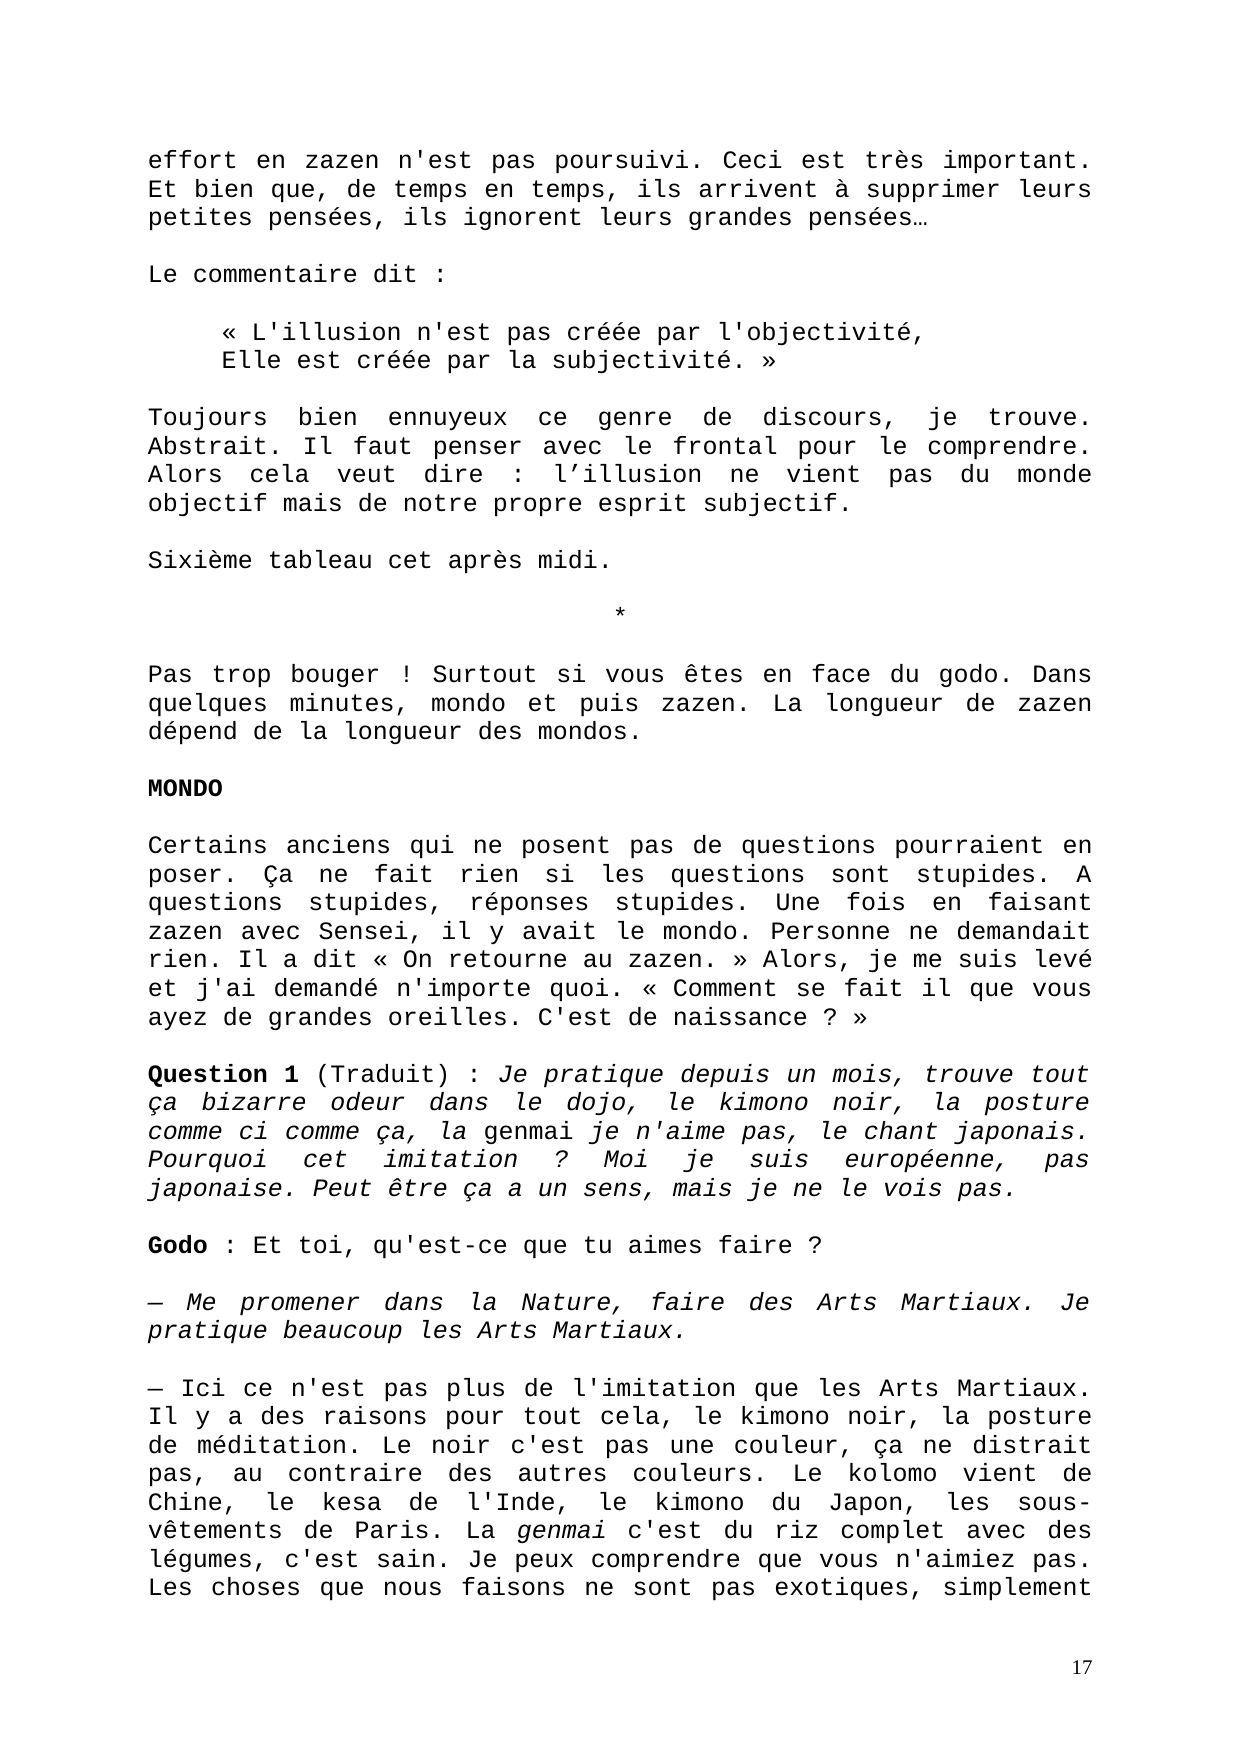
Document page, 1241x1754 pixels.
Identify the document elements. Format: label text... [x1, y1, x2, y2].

text Certains anciens qui ne posent pas de questions pourraient en poser. Ça ne fait rien si les questions sont stupides. A questions stupides, réponses stupides. Une fois en faisant zazen avec Sensei, il y avait le mondo. Personne ne demandait rien. Il a dit « On retourne au zazen. » Alors, je me suis levé et j'ai demandé n'importe quoi. « Comment se fait il que vous ayez de grandes oreilles. C'est de naissance ? » [148, 833, 1093, 1032]
text Question 1 (Traduit) : Je pratique depuis un mois, trouve tout ça bizarre odeur dans le dojo, le kimono noir, la posture comme ci comme ça, la genmai je n'aime pas, le chant japonais. Pourquoi cet imitation ? Moi je suis européenne, pas japonaise. Peut être ça a un sens, mais je ne le vois pas. [148, 1061, 1093, 1204]
text — Ici ce n'est pas plus de l'imitation que les Arts Martiaux. Il y a des raisons pour tout cela, le kimono noir, la posture de méditation. Le noir c'est pas une couleur, ça ne distrait pas, au contraire des autres couleurs. Le kolomo vient de Chine, le kesa de l'Inde, le kimono du Japon, les sous-vêtements de Paris. La genmai c'est du riz complet avec des légumes, c'est sain. Je peux comprendre que vous n'aimiez pas. Les choses que nous faisons ne sont pas exotiques, simplement [148, 1375, 1093, 1603]
text Elle est créée par la subjectivité. » [148, 347, 1093, 376]
text Sixième tableau cet après midi. [148, 547, 1093, 576]
text Pas trop bouger ! Surtout si vous êtes en face du godo. Dans quelques minutes, mondo et puis zazen. La longueur de zazen dépend de la longueur des mondos. [148, 661, 1093, 747]
text * [148, 604, 1093, 633]
text « L'illusion n'est pas créée par l'objectivité, [148, 319, 1093, 347]
text Le commentaire dit : [148, 262, 1093, 290]
text Toujours bien ennuyeux ce genre de discours, je trouve. Abstrait. Il faut penser avec le frontal pour le comprendre. Alors cela veut dire : l’illusion ne vient pas du monde objectif mais de notre propre esprit subjectif. [148, 404, 1093, 519]
text MONDO [148, 776, 1093, 804]
text effort en zazen n'est pas poursuivi. Ceci est très important. Et bien que, de temps en temps, ils arrivent à supprimer leurs petites pensées, ils ignorent leurs grandes pensées… [148, 148, 1093, 233]
text Godo : Et toi, qu'est-ce que tu aimes faire ? [148, 1232, 1093, 1261]
text — Me promener dans la Nature, faire des Arts Martiaux. Je pratique beaucoup les Arts Martiaux. [148, 1289, 1093, 1346]
